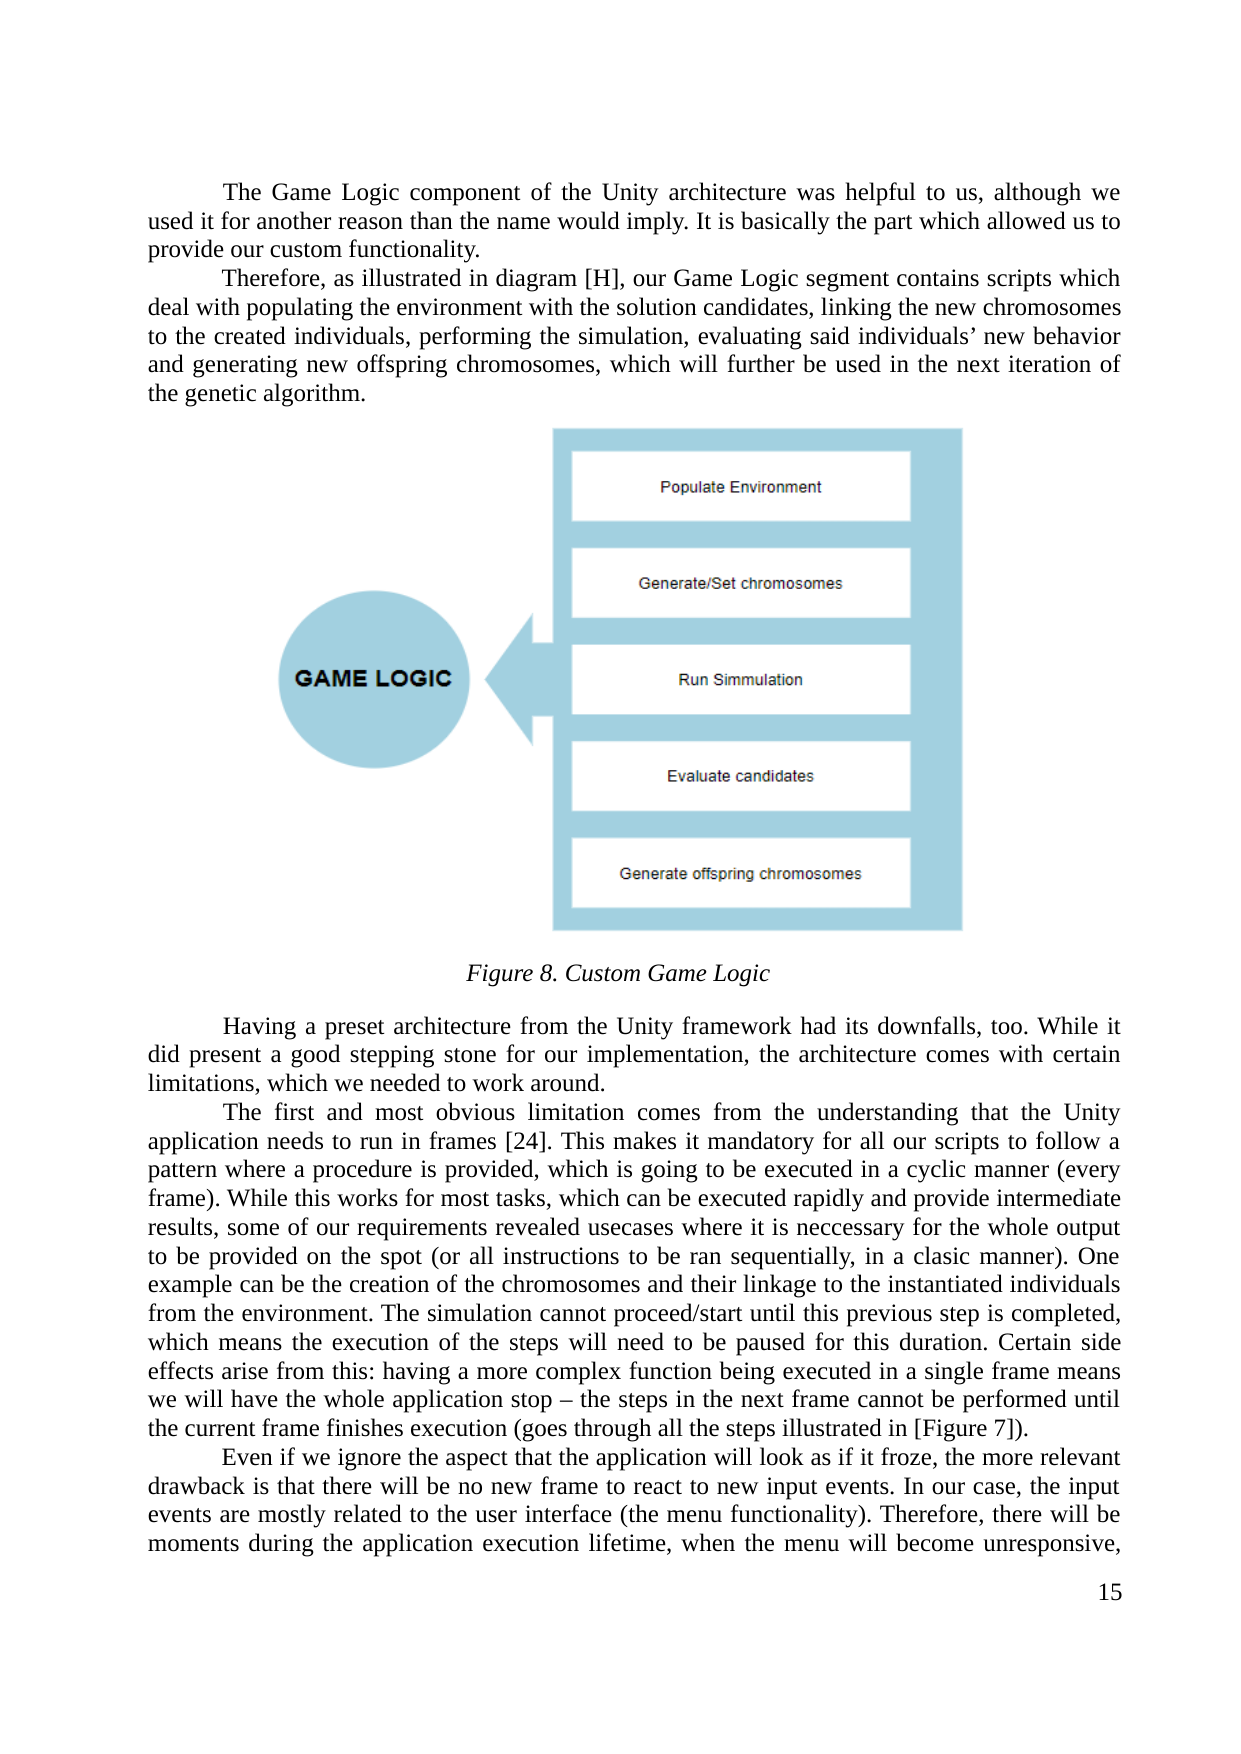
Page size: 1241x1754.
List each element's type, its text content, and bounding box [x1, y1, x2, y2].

text Therefore, as illustrated in diagram [H], our Game Logic segment contains scripts which deal with populating the environment with the solution candidates, linking the new chromosomes to the created individuals, performing the simulation, evaluating said individuals’ new behavior and generating new offspring chromosomes, which will further be used in the next iteration of the genetic algorithm. [148, 263, 1122, 407]
text The first and most obvious limitation comes from the understanding that the Unity application needs to run in frames [24]. This makes it mandatory for all our scripts to follow a pattern where a procedure is provided, which is going to be executed in a cyclic manner (every frame). While this works for most tasks, which can be executed rapidly and provide intermediate results, some of our requirements revealed usecases where it is neccessary for the whole output to be provided on the spot (or all instructions to be ran sequentially, in a clasic manner). One example can be the creation of the chromosomes and their linkage to the instantiated individuals from the environment. The simulation cannot proceed/start until this previous step is completed, which means the execution of the steps will need to be paused for this duration. Certain side effects arise from this: having a more complex function being executed in a single frame means we will have the whole application stop – the steps in the next frame cannot be performed until the current frame finishes execution (goes through all the steps illustrated in [Figure 7]). [148, 1097, 1122, 1442]
text Figure 8. Custom Game Logic [270, 958, 968, 987]
text Even if we ignore the aspect that the application will look as if it froze, the more relevant drawback is that there will be no new frame to react to new input events. In our case, the input events are mostly related to the user interface (the menu functionality). Therefore, there will be moments during the application execution lifetime, when the menu will become unresponsive, [148, 1442, 1122, 1557]
text Having a preset architecture from the Unity framework had its downfalls, too. While it did present a good stepping stone for our implementation, the architecture comes with certain limitations, which we needed to work around. [148, 1011, 1122, 1097]
text The Game Logic component of the Unity architecture was helpful to us, although we used it for another reason than the name would imply. It is basically the part which allowed us to provide our custom functionality. [148, 177, 1122, 263]
